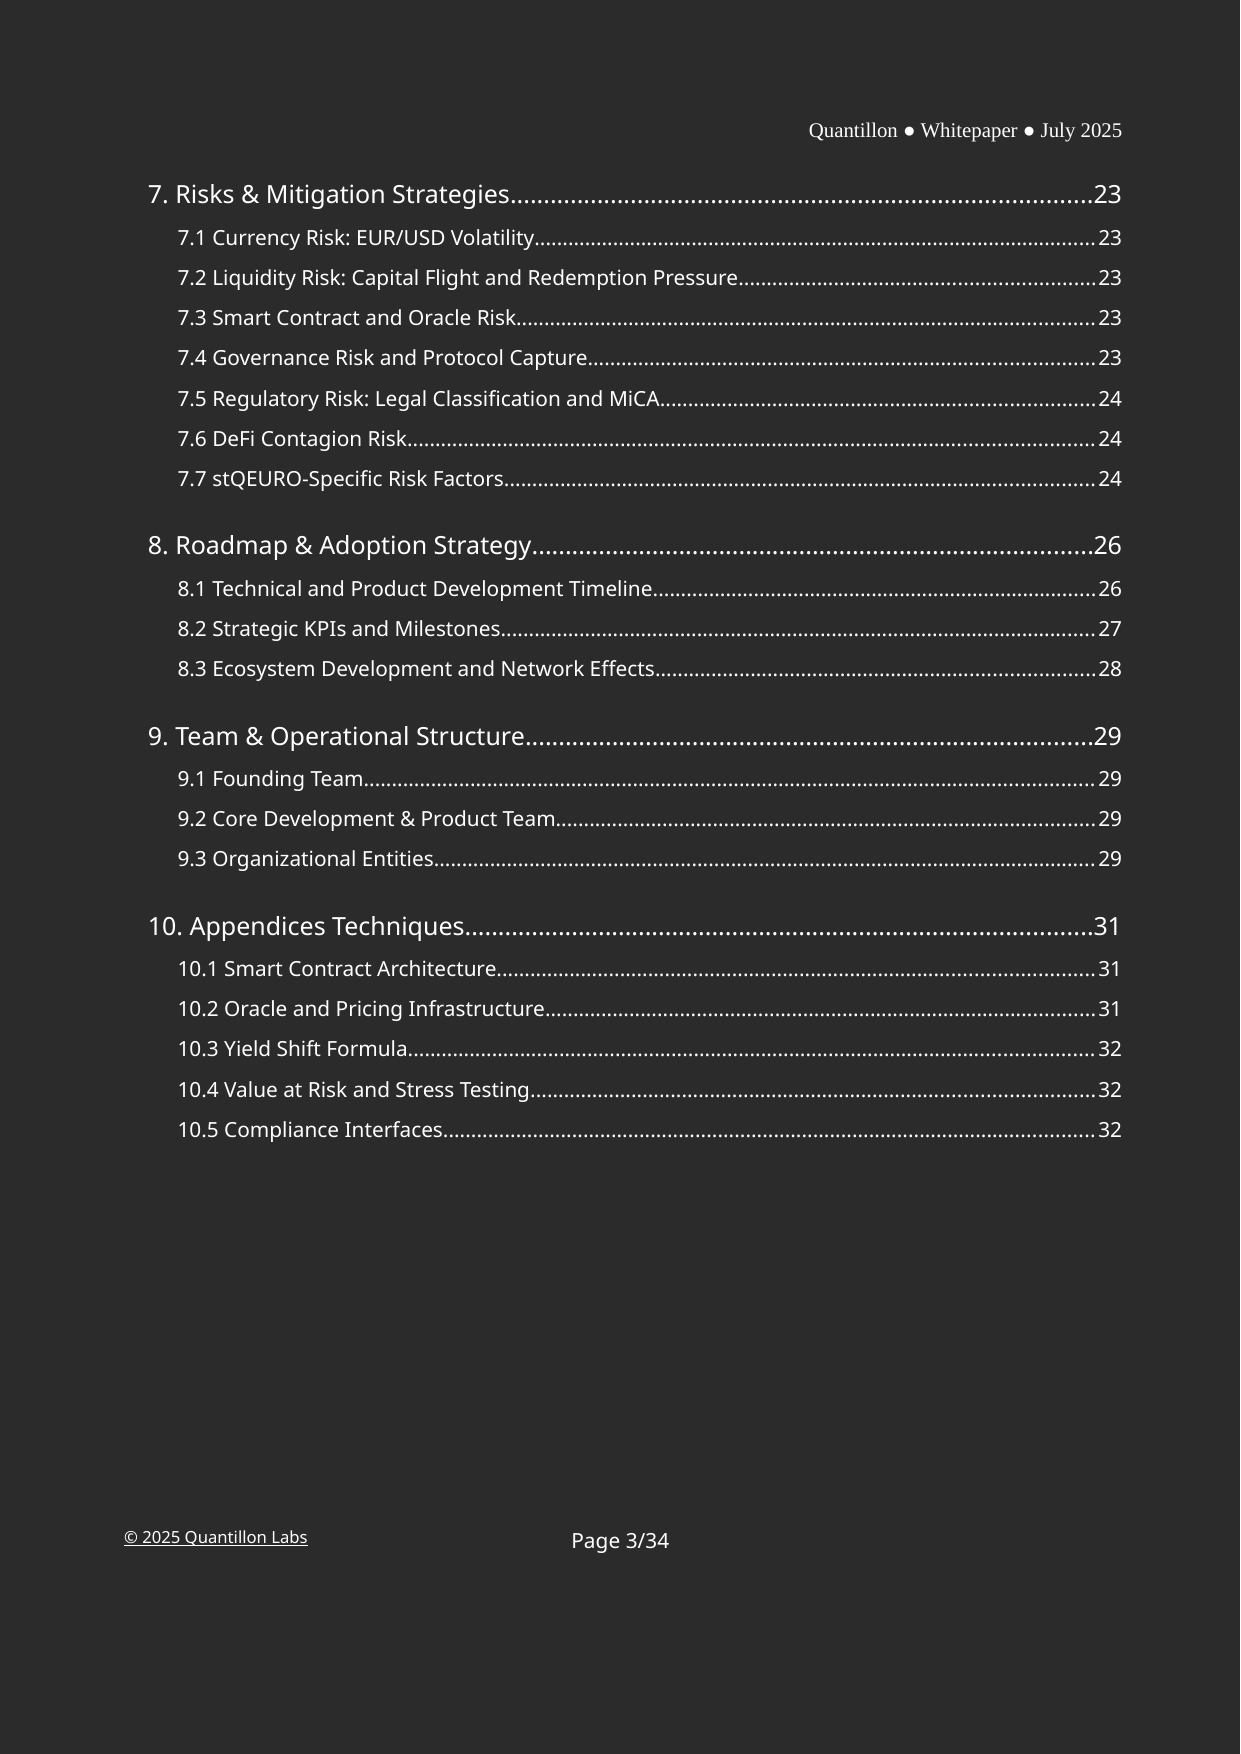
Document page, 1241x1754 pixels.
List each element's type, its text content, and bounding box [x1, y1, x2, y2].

text 8.3 Ecosystem Development and Network Effects 28 [177, 654, 1122, 683]
text 7.7 stQEURO-Specific Risk Factors 24 [177, 464, 1122, 493]
text 9.2 Core Development & Product Team 29 [177, 804, 1122, 833]
text 7.6 DeFi Contagion Risk 24 [177, 424, 1122, 452]
text 9.3 Organizational Entities 29 [177, 844, 1122, 873]
text 8.2 Strategic KPIs and Milestones 27 [177, 614, 1122, 642]
text 7. Risks & Mitigation Strategies 23 [148, 177, 1122, 211]
text 10. Appendices Techniques 31 [148, 908, 1122, 942]
text 8. Roadmap & Adoption Strategy 26 [148, 528, 1122, 562]
text 7.1 Currency Risk: EUR/USD Volatility 23 [177, 223, 1122, 251]
text 7.5 Regulatory Risk: Legal Classification and MiCA 24 [177, 384, 1122, 412]
text 8.1 Technical and Product Development Timeline 26 [177, 574, 1122, 602]
text 9.1 Founding Team 29 [177, 764, 1122, 792]
text 9. Team & Operational Structure 29 [148, 718, 1122, 752]
text 10.5 Compliance Interfaces 32 [177, 1115, 1122, 1143]
text 7.3 Smart Contract and Oracle Risk 23 [177, 303, 1122, 332]
text 10.4 Value at Risk and Stress Testing 32 [177, 1075, 1122, 1103]
text 10.1 Smart Contract Architecture 31 [177, 954, 1122, 982]
text 10.2 Oracle and Pricing Infrastructure 31 [177, 994, 1122, 1023]
text 10.3 Yield Shift Formula 32 [177, 1034, 1122, 1063]
text 7.2 Liquidity Risk: Capital Flight and Redemption Pressure 23 [177, 263, 1122, 292]
text 7.4 Governance Risk and Protocol Capture 23 [177, 343, 1122, 372]
